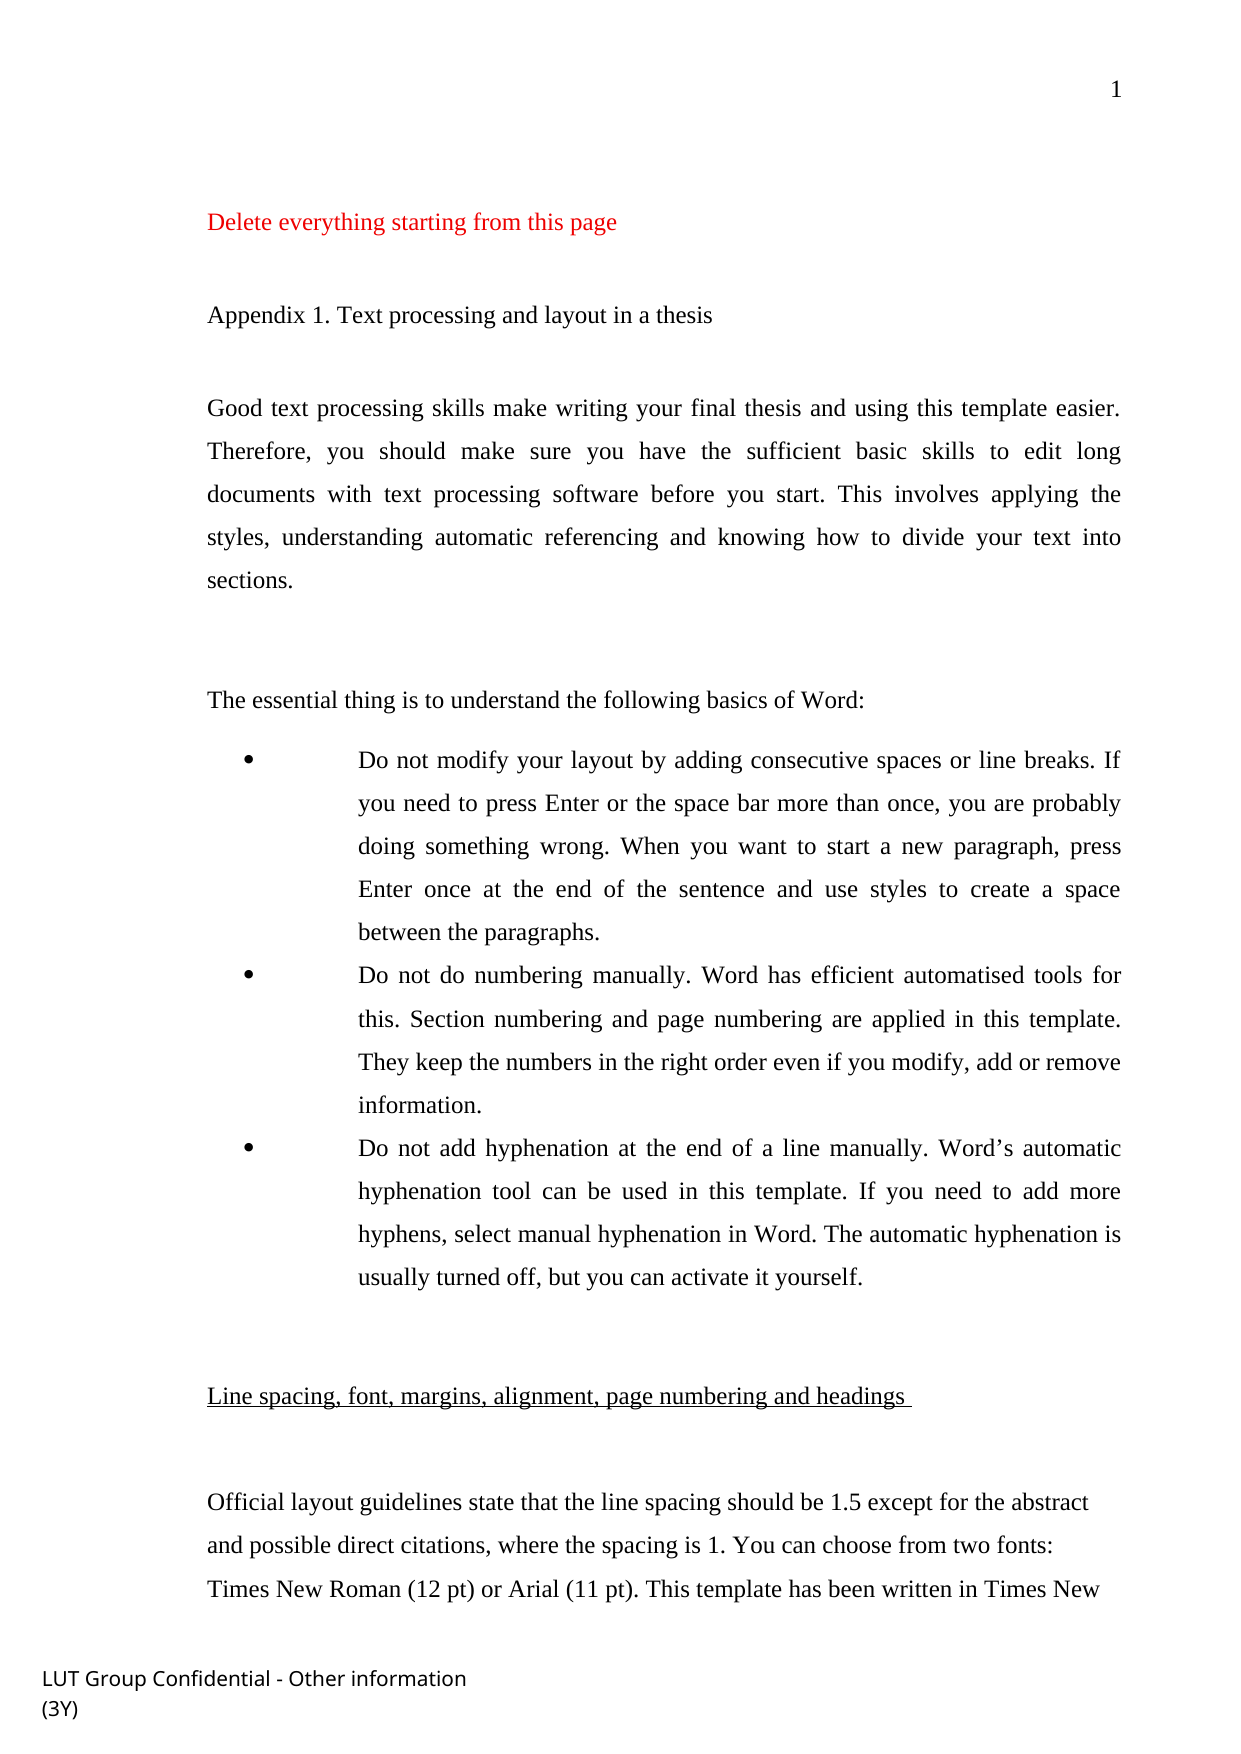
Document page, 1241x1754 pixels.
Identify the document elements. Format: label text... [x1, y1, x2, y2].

text Appendix 1. Text processing and layout in a thesis [207, 300, 1122, 329]
text The essential thing is to understand the following basics of Word: [207, 685, 1122, 714]
list Do not modify your layout by adding consecutive spaces or line breaks. If you need to press Enter or the space bar more than once, you are probably doing something wrong. When you want to start a new paragraph, press Enter once at the end of the sentence and use styles to create a space between the paragraphs. [244, 745, 1122, 946]
text Delete everything starting from this page [207, 207, 1122, 236]
list Do not do numbering manually. Word has efficient automatised tools for this. Section numbering and page numbering are applied in this template. They keep the numbers in the right order even if you modify, add or remove information. [244, 961, 1122, 1119]
list Do not add hyphenation at the end of a line manually. Word’s automatic hyphenation tool can be used in this template. If you need to add more hyphens, select manual hyphenation in Word. The automatic hyphenation is usually turned off, but you can activate it yourself. [244, 1133, 1122, 1291]
text Official layout guidelines state that the line spacing should be 1.5 except for the abstract and possible direct citations, where the spacing is 1. You can choose from two fonts: Times New Roman (12 pt) or Arial (11 pt). This template has been written in Times New [207, 1487, 1122, 1602]
text Good text processing skills make writing your final thesis and using this template easier. Therefore, you should make sure you have the sufficient basic skills to edit long documents with text processing software before you start. This involves applying the styles, understanding automatic referencing and knowing how to divide your text into sections. [207, 393, 1122, 594]
text Line spacing, font, margins, alignment, page numbering and headings [207, 1381, 1122, 1409]
